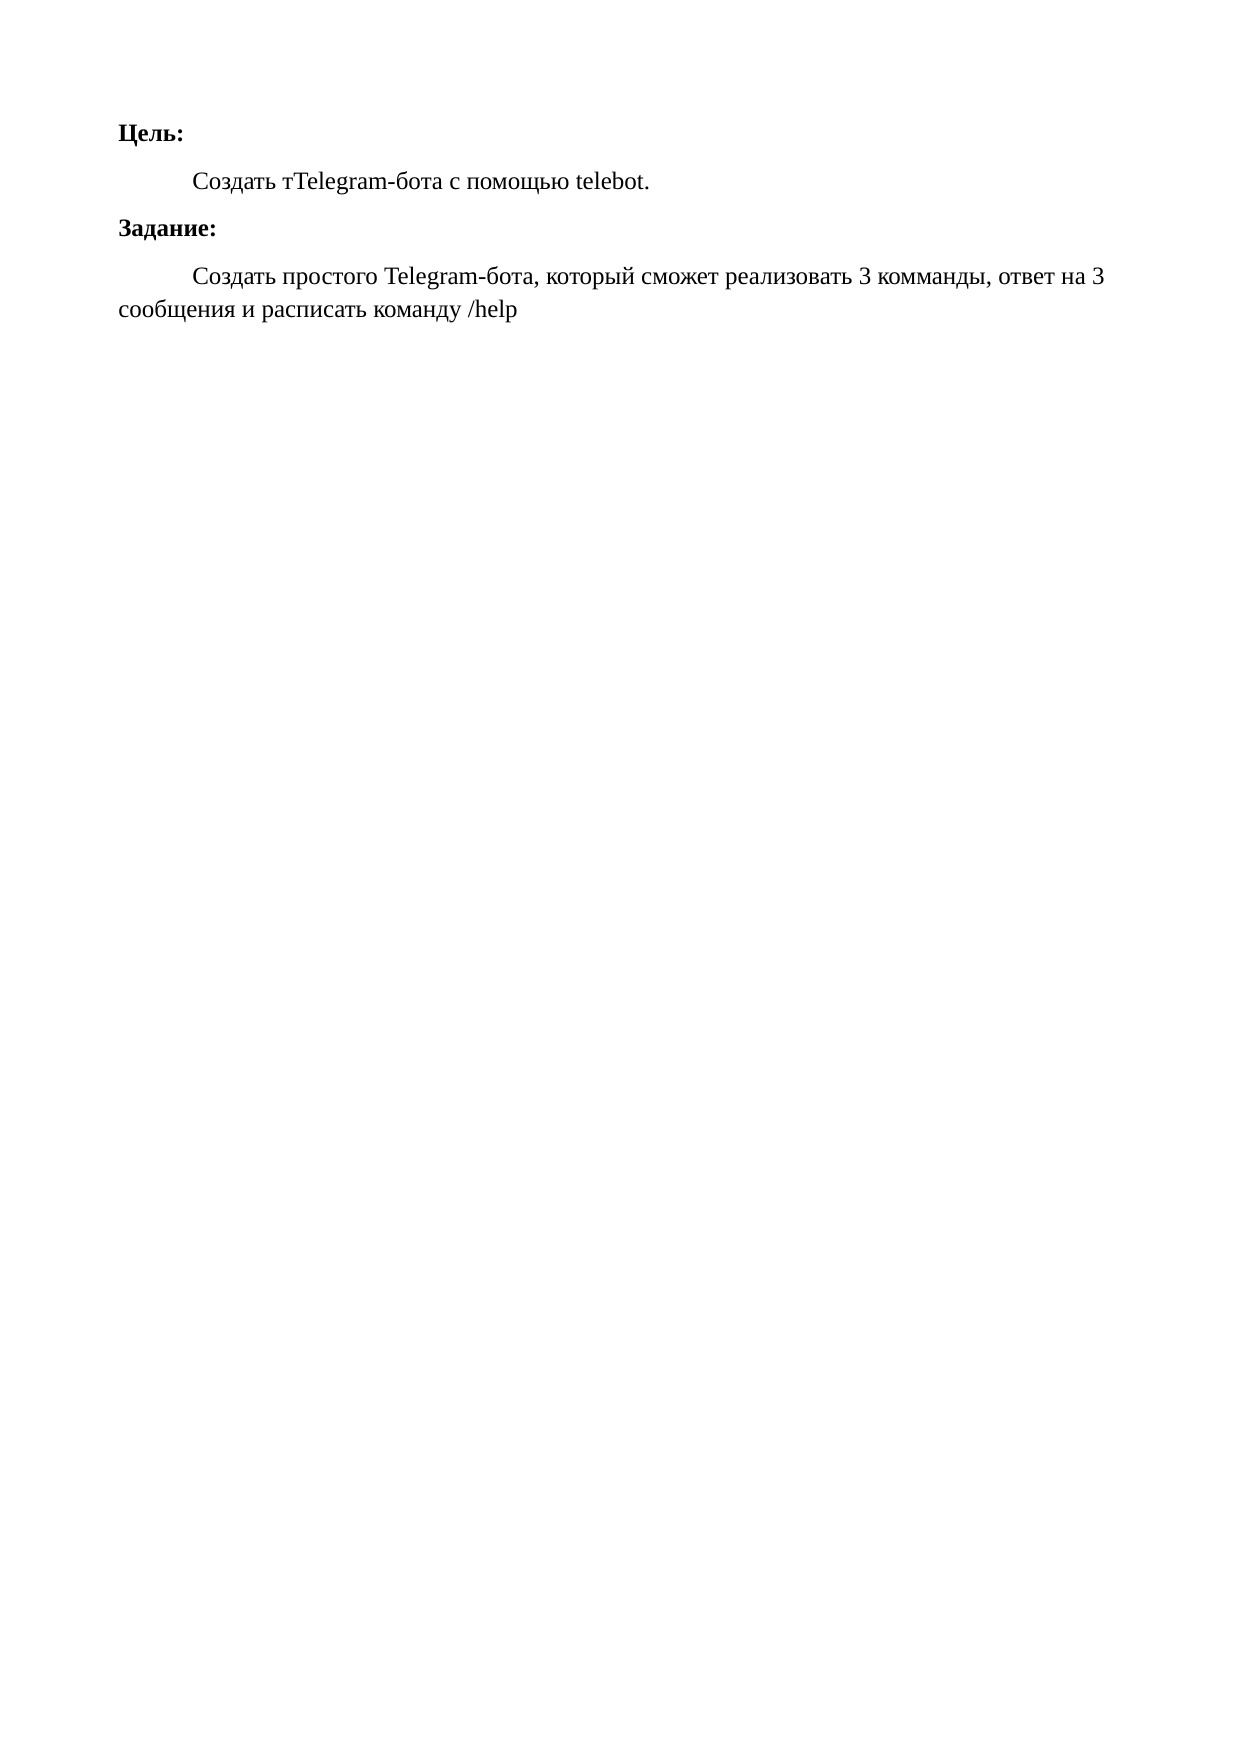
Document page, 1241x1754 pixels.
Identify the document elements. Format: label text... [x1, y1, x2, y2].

text Создать простого Telegram-бота, который сможет реализовать 3 комманды, ответ на 3 сообщения и расписать команду /help [118, 261, 1122, 323]
text Задание: [118, 213, 1122, 242]
text Цель: [118, 118, 1122, 147]
text Создать тTelegram-бота с помощью telebot. [118, 166, 1122, 194]
